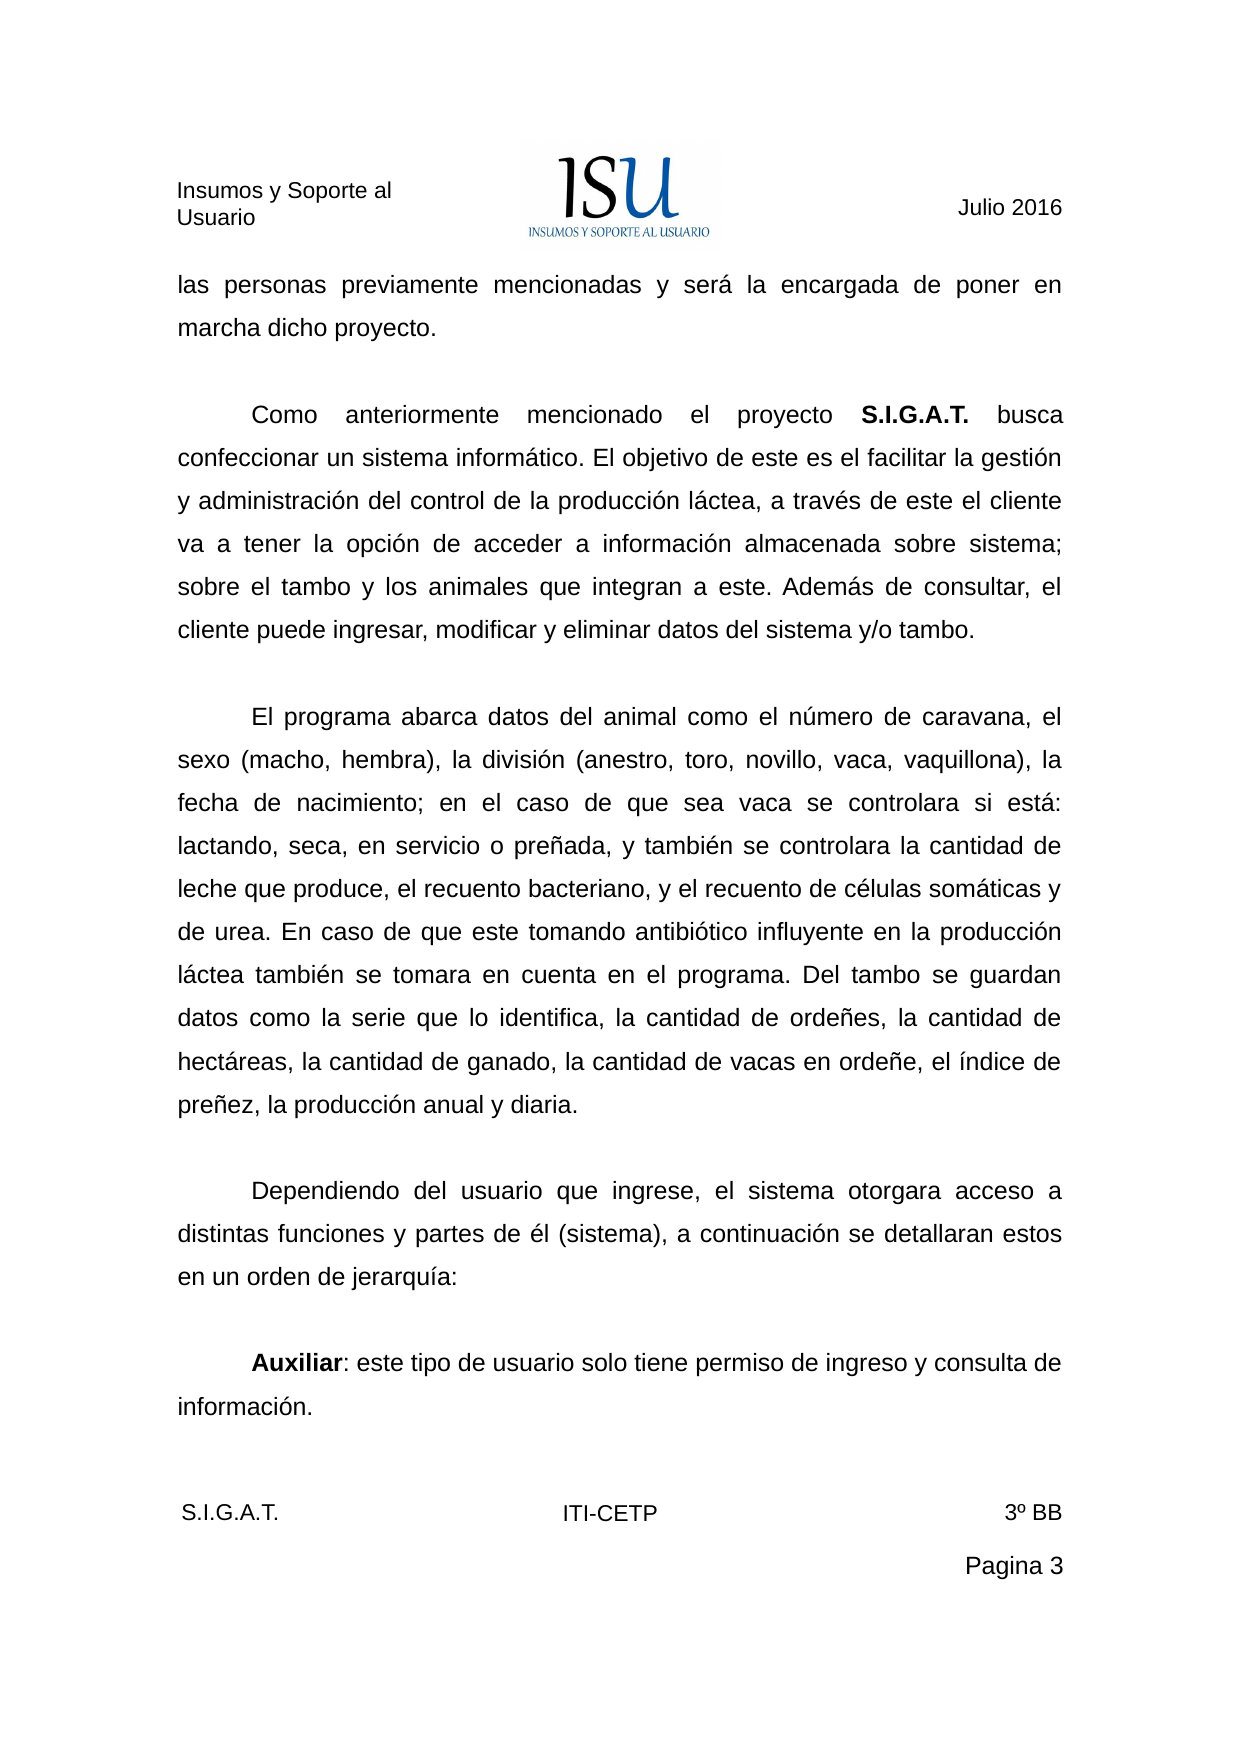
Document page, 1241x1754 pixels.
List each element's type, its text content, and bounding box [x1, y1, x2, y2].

picture [517, 138, 723, 252]
text Dependiendo del usuario que ingrese, el sistema otorgara acceso a distintas funciones y partes de él (sistema), a continuación se detallaran estos en un orden de jerarquía: [177, 1176, 1063, 1291]
text Como anteriormente mencionado el proyecto S.I.G.A.T. busca confeccionar un sistema informático. El objetivo de este es el facilitar la gestión y administración del control de la producción láctea, a través de este el cliente va a tener la opción de acceder a información almacenada sobre sistema; sobre el tambo y los animales que integran a este. Además de consultar, el cliente puede ingresar, modificar y eliminar datos del sistema y/o tambo. [177, 399, 1063, 644]
text El programa abarca datos del animal como el número de caravana, el sexo (macho, hembra), la división (anestro, toro, novillo, vaca, vaquillona), la fecha de nacimiento; en el caso de que sea vaca se controlara si está: lactando, seca, en servicio o preñada, y también se controlara la cantidad de leche que produce, el recuento bacteriano, y el recuento de células somáticas y de urea. En caso de que este tomando antibiótico influyente en la producción láctea también se tomara en cuenta en el programa. Del tambo se guardan datos como la serie que lo identifica, la cantidad de ordeñes, la cantidad de hectáreas, la cantidad de ganado, la cantidad de vacas en ordeñe, el índice de preñez, la producción anual y diaria. [177, 701, 1063, 1118]
text las personas previamente mencionadas y será la encargada de poner en marcha dicho proyecto. [177, 270, 1063, 342]
text Auxiliar: este tipo de usuario solo tiene permiso de ingreso y consulta de información. [177, 1348, 1063, 1420]
